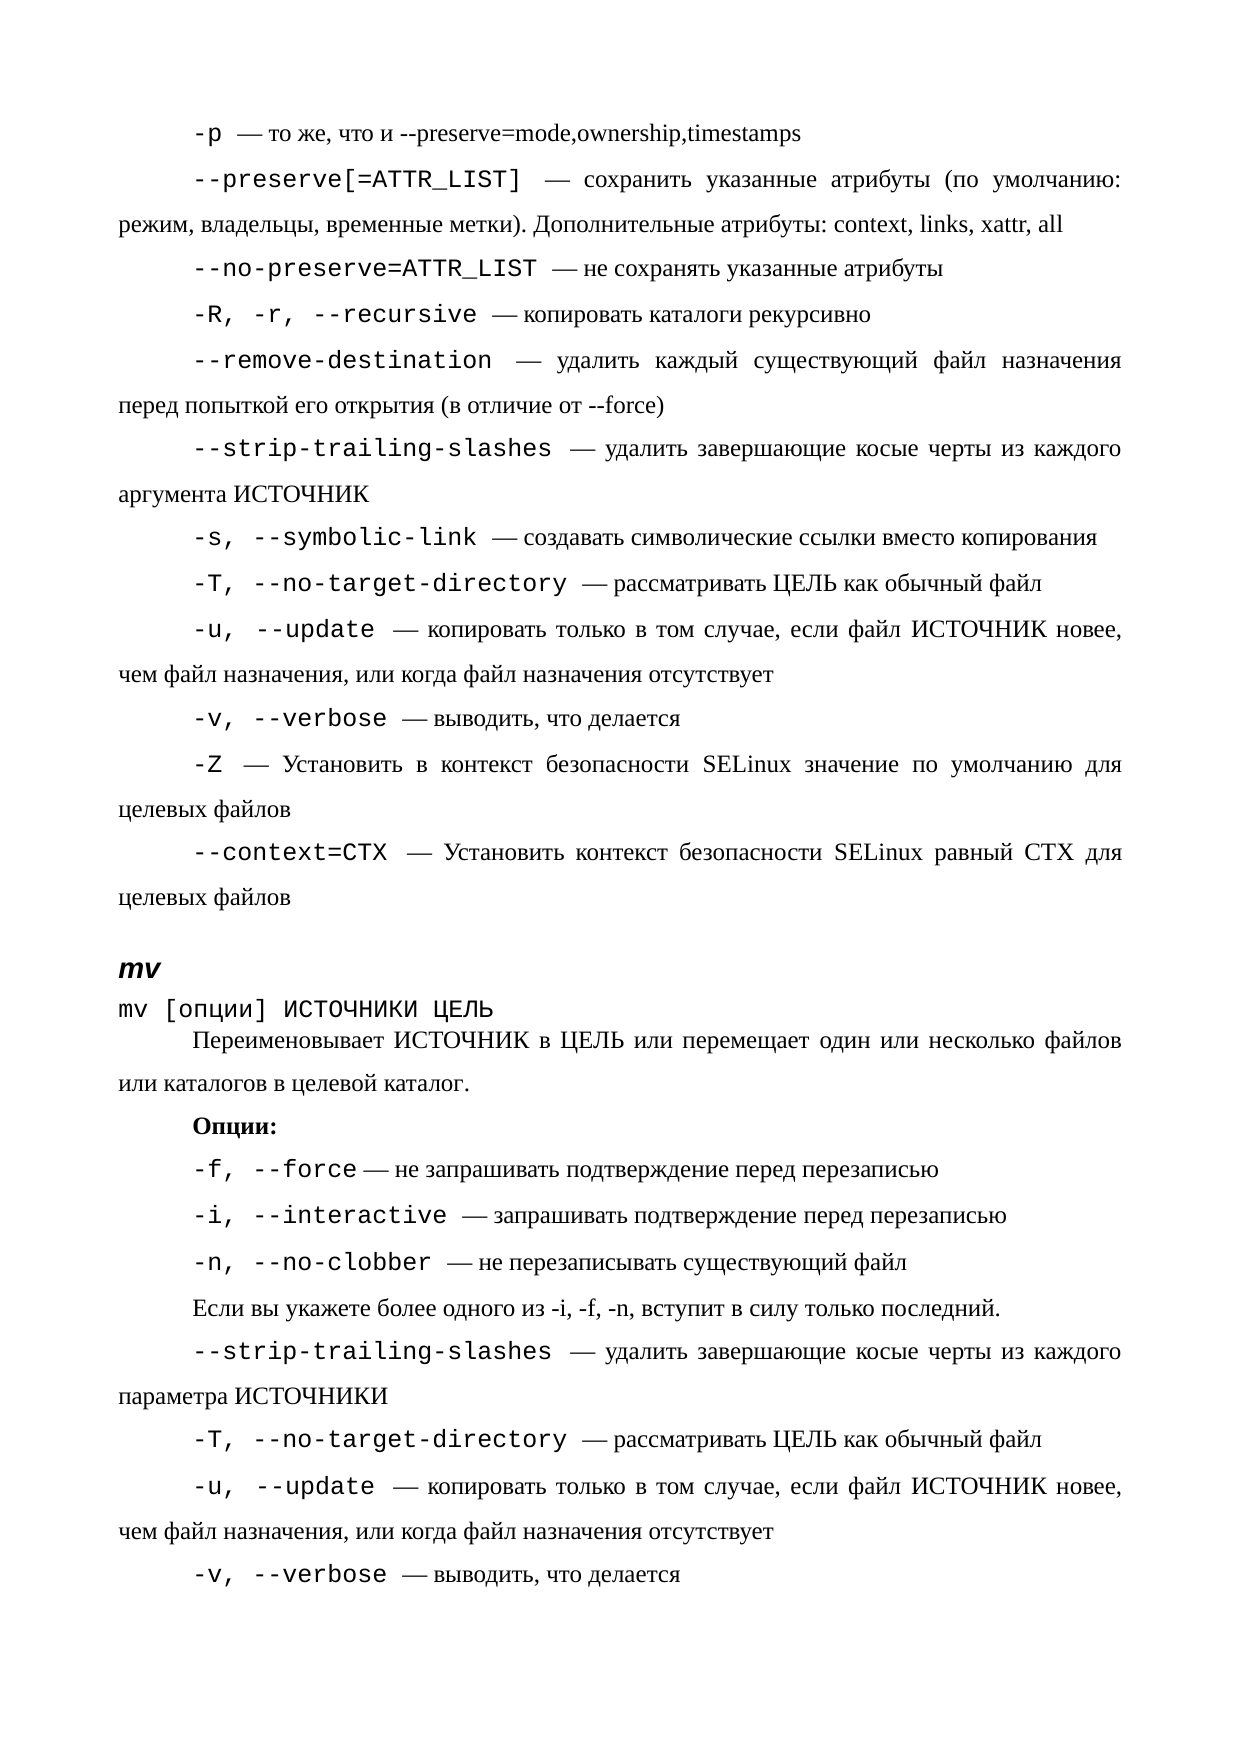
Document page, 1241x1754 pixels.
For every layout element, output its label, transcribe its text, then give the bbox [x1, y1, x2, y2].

text Опции: [118, 1111, 1122, 1140]
text -T, --no-target-directory — рассматривать ЦЕЛЬ как обычный файл [118, 1424, 1122, 1455]
text -i, --interactive — запрашивать подтверждение перед перезаписью [118, 1201, 1122, 1231]
text --context=CTX — Установить контекст безопасности SELinux равный CTX для целевых файлов [118, 837, 1122, 911]
text -f, --force — не запрашивать подтверждение перед перезаписью [118, 1154, 1122, 1185]
text --strip-trailing-slashes — удалить завершающие косые черты из каждого аргумента ИСТОЧНИК [118, 433, 1122, 507]
text -v, --verbose — выводить, что делается [118, 1559, 1122, 1590]
subtitle mv [118, 951, 1122, 984]
text --no-preserve=ATTR_LIST — не сохранять указанные атрибуты [118, 253, 1122, 283]
text -s, --symbolic-link — создавать символические ссылки вместо копирования [118, 522, 1122, 553]
text -u, --update — копировать только в том случае, если файл ИСТОЧНИК новее, чем файл назначения, или когда файл назначения отсутствует [118, 614, 1122, 688]
text -p — то же, что и --preserve=mode,ownership,timestamps [118, 118, 1122, 149]
text mv [опции] ИСТОЧНИКИ ЦЕЛЬ [118, 997, 1122, 1025]
text -Z — Установить в контекст безопасности SELinux значение по умолчанию для целевых файлов [118, 749, 1122, 823]
text -T, --no-target-directory — рассматривать ЦЕЛЬ как обычный файл [118, 568, 1122, 599]
text --remove-destination — удалить каждый существующий файл назначения перед попыткой его открытия (в отличие от --force) [118, 345, 1122, 419]
text -R, -r, --recursive — копировать каталоги рекурсивно [118, 299, 1122, 330]
text -n, --no-clobber — не перезаписывать существующий файл [118, 1247, 1122, 1278]
text --strip-trailing-slashes — удалить завершающие косые черты из каждого параметра ИСТОЧНИКИ [118, 1336, 1122, 1410]
text Если вы укажете более одного из -i, -f, -n, вступит в силу только последний. [118, 1293, 1122, 1322]
text -v, --verbose — выводить, что делается [118, 703, 1122, 733]
text -u, --update — копировать только в том случае, если файл ИСТОЧНИК новее, чем файл назначения, или когда файл назначения отсутствует [118, 1471, 1122, 1545]
text Переименовывает ИСТОЧНИК в ЦЕЛЬ или перемещает один или несколько файлов или каталогов в целевой каталог. [118, 1025, 1122, 1097]
text --preserve[=ATTR_LIST] — сохранить указанные атрибуты (по умолчанию: режим, владельцы, временные метки). Дополнительные атрибуты: context, links, xattr, all [118, 164, 1122, 238]
